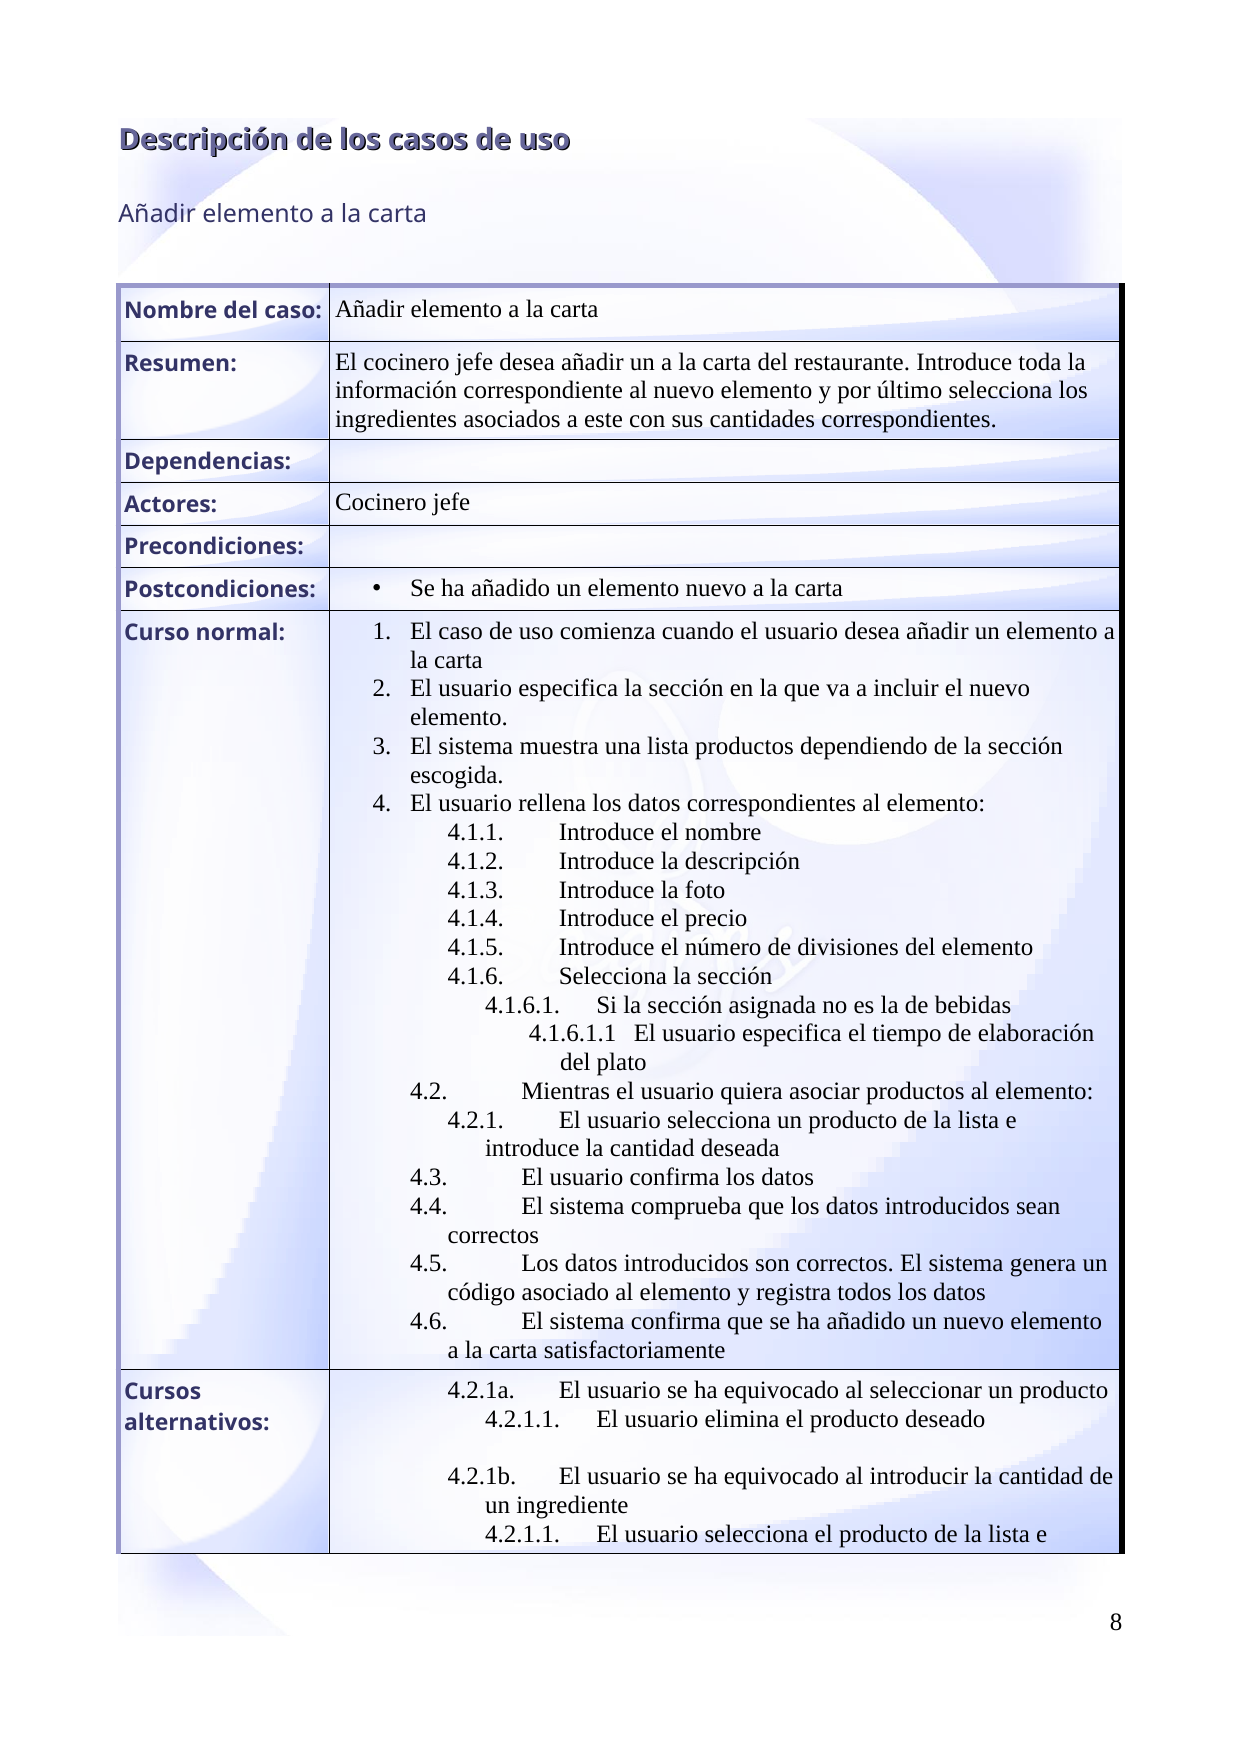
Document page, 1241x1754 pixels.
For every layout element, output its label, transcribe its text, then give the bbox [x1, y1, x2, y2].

picture [118, 158, 1122, 195]
table_cell El usuario se ha equivocado al seleccionar un producto El usuario elimina el producto deseado El usuario se ha equivocado al introducir la cantidad de un ingrediente El usuario selecciona el producto de la lista e introduce la nueva cantidad El sistema informa de que los datos introducidos no son correctos. Se vuelve al paso 3 *. El usuario cancela la operación [330, 1370, 1119, 1553]
table_cell El caso de uso comienza cuando el usuario desea añadir un elemento a la carta El usuario especifica la sección en la que va a incluir el nuevo elemento. El sistema muestra una lista productos dependiendo de la sección escogida. El usuario rellena los datos correspondientes al elemento: Introduce el nombre Introduce la descripción Introduce la foto Introduce el precio Introduce el número de divisiones del elemento Selecciona la sección Si la sección asignada no es la de bebidas El usuario especifica el tiempo de elaboración del plato Mientras el usuario quiera asociar productos al elemento: El usuario selecciona un producto de la lista e introduce la cantidad deseada El usuario confirma los datos El sistema comprueba que los datos introducidos sean correctos Los datos introducidos son correctos. El sistema genera un código asociado al elemento y registra todos los datos El sistema confirma que se ha añadido un nuevo elemento a la carta satisfactoriamente [330, 611, 1119, 1369]
table_cell [330, 526, 1119, 567]
table_header Nombre del caso: [121, 288, 329, 341]
table_header Añadir elemento a la carta [330, 288, 1119, 341]
table_cell Cursos alternativos: [121, 1370, 329, 1553]
table_cell Postcondiciones: [121, 568, 329, 610]
table_cell Precondiciones: [121, 526, 329, 567]
table_cell [330, 440, 1119, 482]
table_cell Actores: [121, 483, 329, 524]
table_cell Se ha añadido un elemento nuevo a la carta [330, 568, 1119, 610]
table_cell Resumen: [121, 342, 329, 439]
subtitle Descripción de los casos de uso [118, 118, 1122, 158]
table_cell Cocinero jefe [330, 483, 1119, 524]
picture [118, 1554, 1122, 1636]
picture [118, 229, 1122, 283]
table_cell Curso normal: [121, 611, 329, 1369]
subtitle Añadir elemento a la carta [118, 195, 1122, 229]
table_cell El cocinero jefe desea añadir un a la carta del restaurante. Introduce toda la información correspondiente al nuevo elemento y por último selecciona los ingredientes asociados a este con sus cantidades correspondientes. [330, 342, 1119, 439]
table_cell Dependencias: [121, 440, 329, 482]
